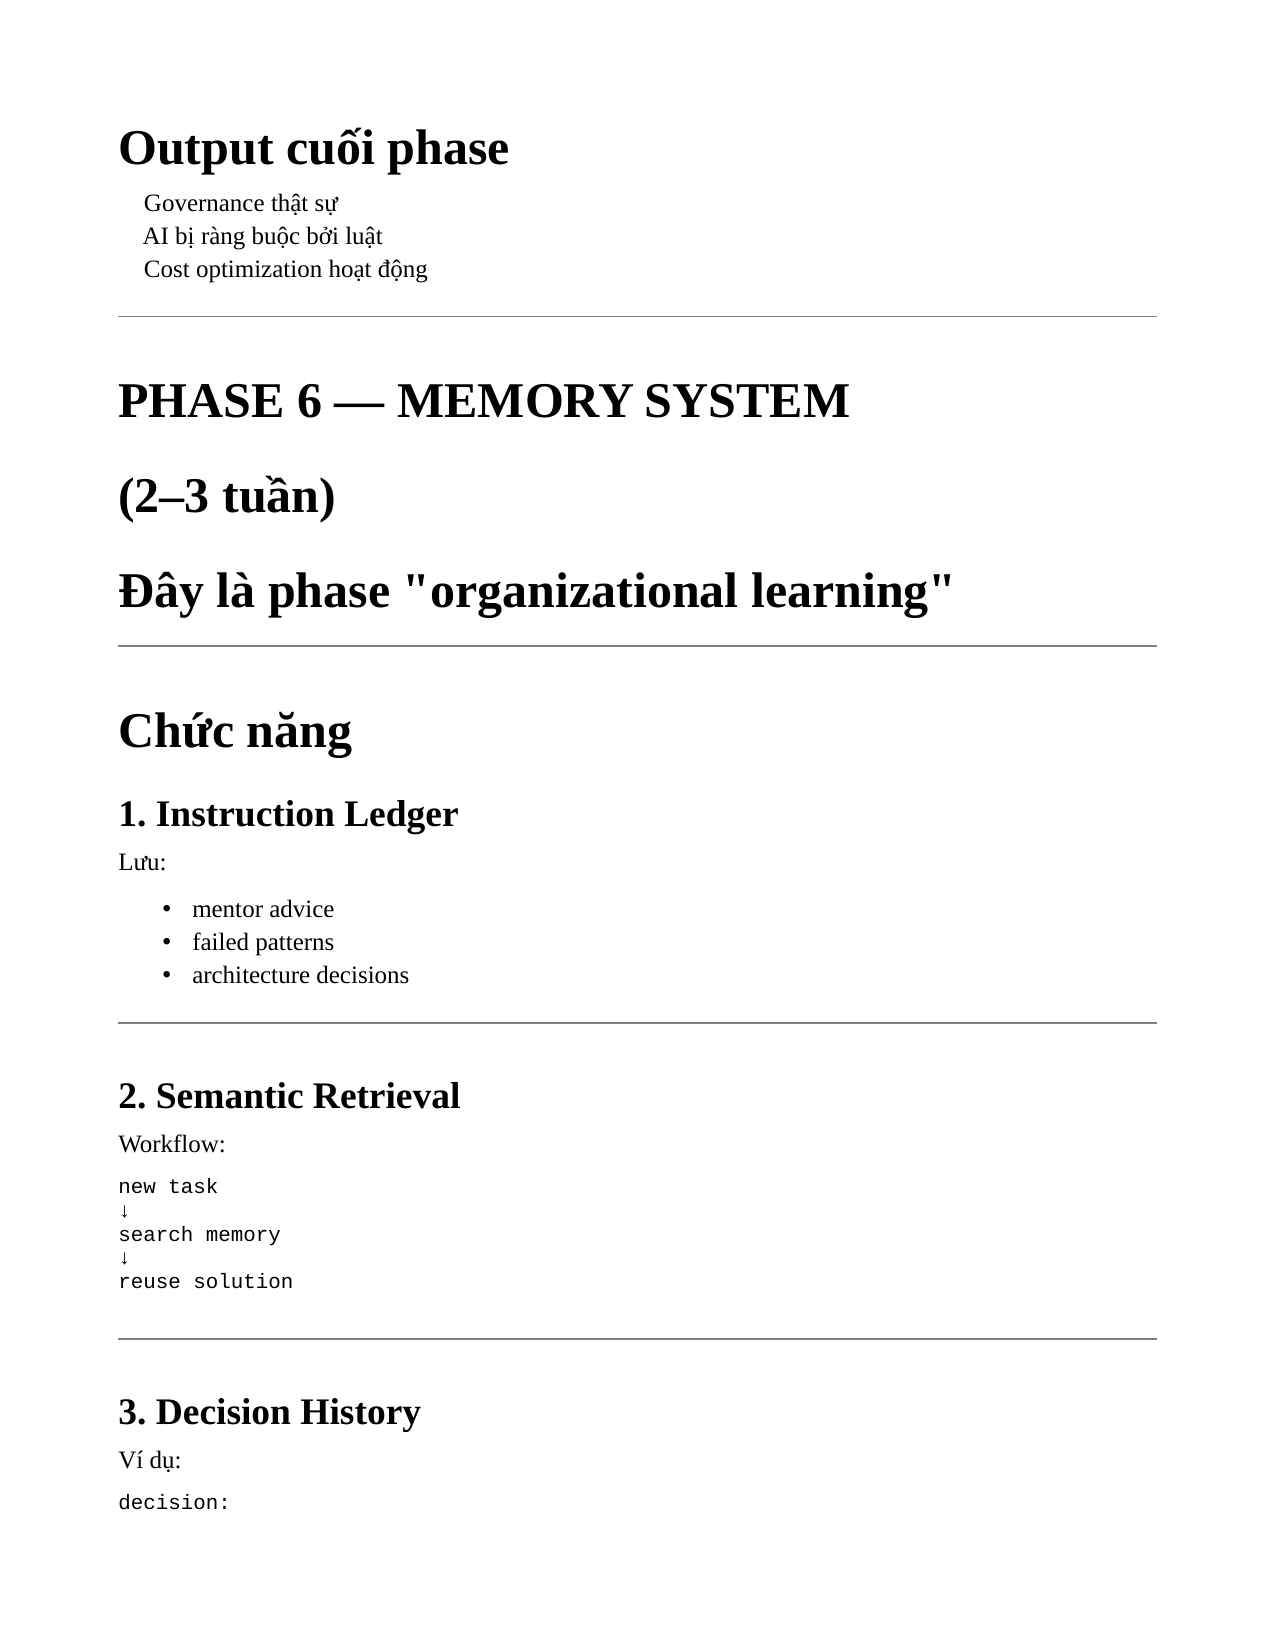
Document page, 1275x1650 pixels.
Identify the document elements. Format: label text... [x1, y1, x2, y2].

text ✅ Governance thật sự ✅ AI bị ràng buộc bởi luật ✅ Cost optimization hoạt động [118, 188, 1157, 283]
text reuse solution [118, 1271, 1157, 1294]
text Workflow: [118, 1129, 1157, 1157]
text Ví dụ: [118, 1445, 1157, 1473]
subtitle (2–3 tuần) [118, 466, 1157, 523]
subtitle Đây là phase "organizational learning" [118, 561, 1157, 618]
list mentor advice [162, 894, 1157, 923]
subtitle 3. Decision History [118, 1389, 1157, 1432]
text new task [118, 1176, 1157, 1200]
text Lưu: [118, 847, 1157, 876]
list failed patterns [162, 927, 1157, 956]
subtitle Chức năng [118, 700, 1157, 758]
text ↓ [118, 1247, 1157, 1271]
subtitle Output cuối phase [118, 118, 1157, 176]
subtitle 1. Instruction Ledger [118, 791, 1157, 834]
text decision: [118, 1492, 1157, 1516]
list architecture decisions [162, 960, 1157, 989]
subtitle 2. Semantic Retrieval [118, 1073, 1157, 1116]
text search memory [118, 1224, 1157, 1247]
subtitle PHASE 6 — MEMORY SYSTEM [118, 371, 1157, 428]
text ↓ [118, 1200, 1157, 1224]
